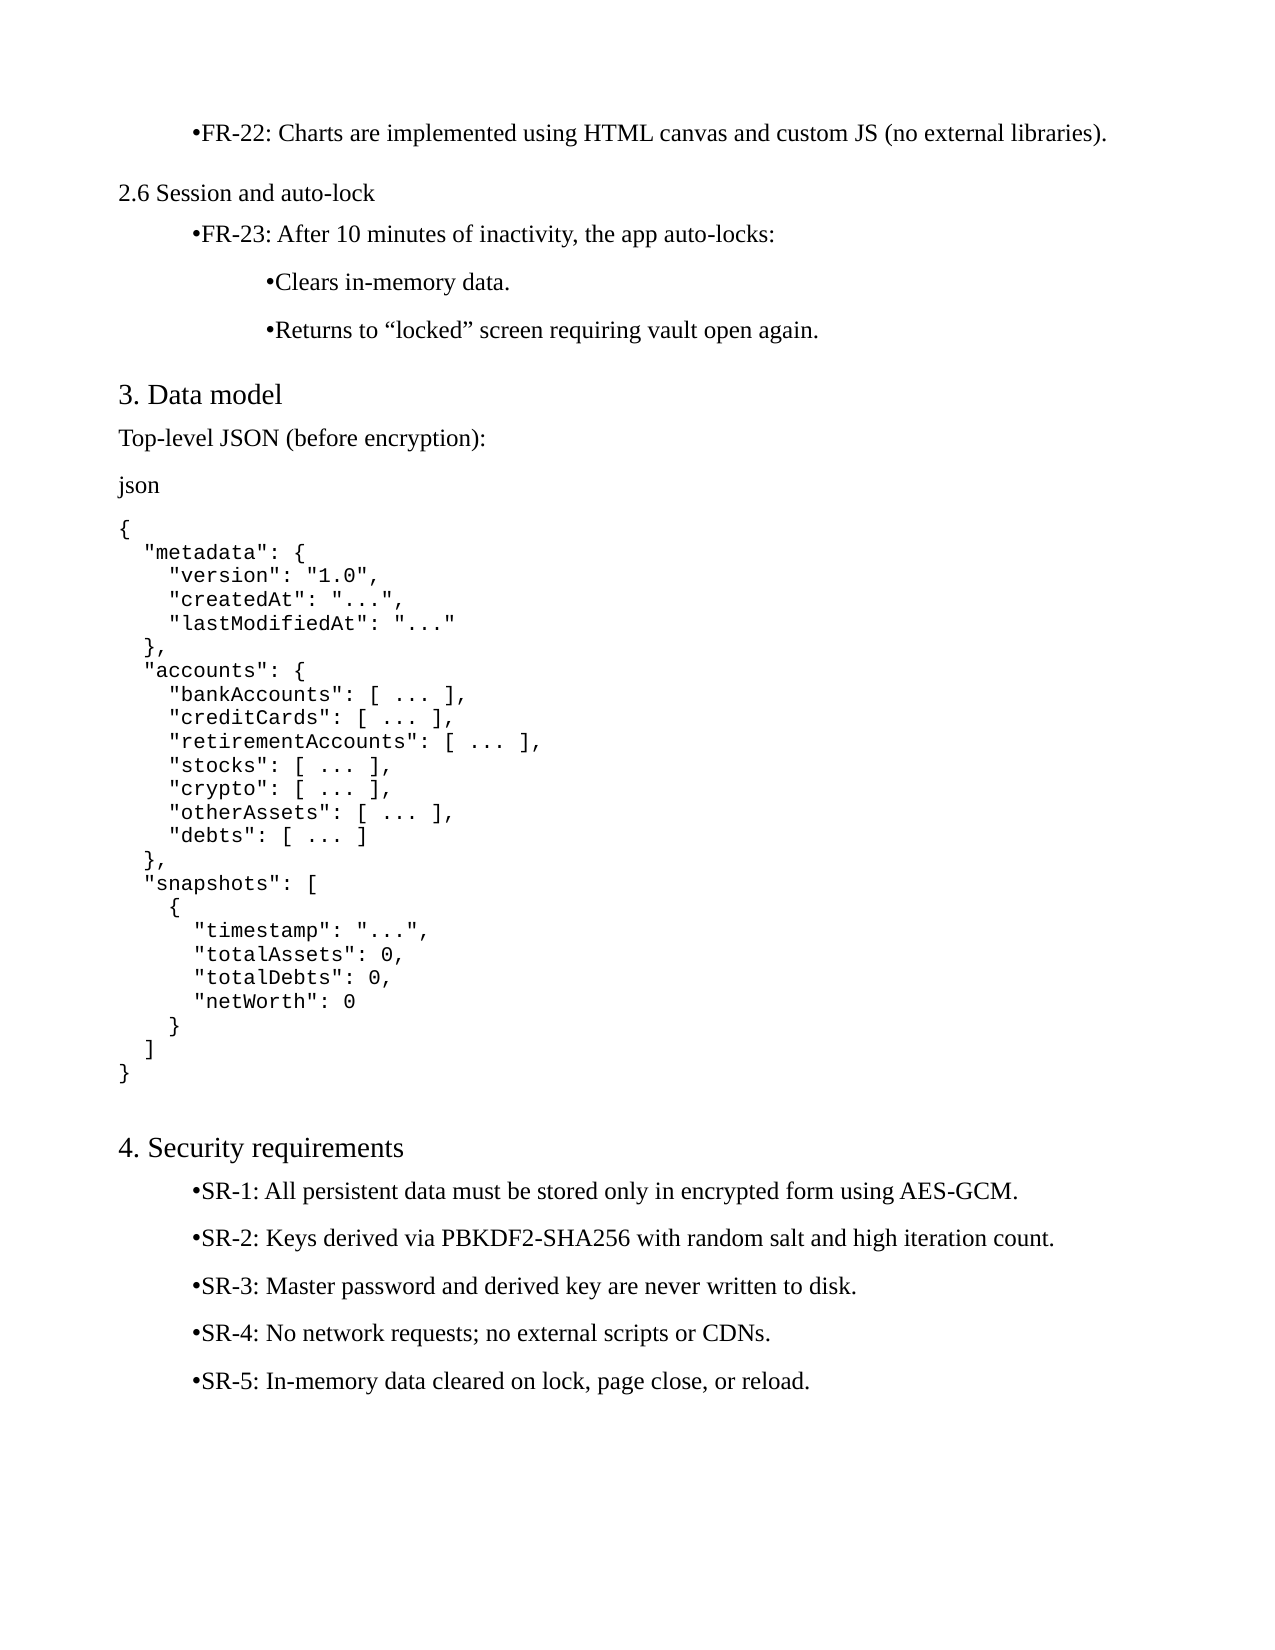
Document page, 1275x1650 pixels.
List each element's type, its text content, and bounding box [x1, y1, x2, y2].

text { [118, 518, 1157, 542]
subtitle 3. Data model [118, 377, 1157, 410]
subtitle 4. Security requirements [118, 1130, 1157, 1163]
list Returns to “locked” screen requiring vault open again. [118, 315, 1157, 343]
text "version": "1.0", [118, 565, 1157, 589]
text "createdAt": "...", [118, 589, 1157, 613]
text }, [118, 636, 1157, 660]
text "metadata": { [118, 542, 1157, 565]
text json [118, 471, 1157, 499]
subtitle 2.6 Session and auto‑lock [118, 178, 1157, 207]
text "creditCards": [ ... ], [118, 707, 1157, 731]
text "otherAssets": [ ... ], [118, 802, 1157, 826]
text { [118, 896, 1157, 920]
list FR‑23: After 10 minutes of inactivity, the app auto‑locks: [118, 219, 1157, 248]
text "snapshots": [ [118, 873, 1157, 896]
list Clears in‑memory data. [118, 267, 1157, 296]
text "lastModifiedAt": "..." [118, 613, 1157, 636]
text } [118, 1062, 1157, 1086]
text "stocks": [ ... ], [118, 754, 1157, 778]
list SR‑3: Master password and derived key are never written to disk. [118, 1271, 1157, 1300]
text "accounts": { [118, 660, 1157, 684]
list FR‑22: Charts are implemented using HTML canvas and custom JS (no external libraries). [118, 118, 1157, 147]
text "crypto": [ ... ], [118, 778, 1157, 802]
list SR‑5: In‑memory data cleared on lock, page close, or reload. [118, 1366, 1157, 1395]
text } [118, 1015, 1157, 1038]
text "totalAssets": 0, [118, 944, 1157, 967]
text "totalDebts": 0, [118, 967, 1157, 991]
text "retirementAccounts": [ ... ], [118, 731, 1157, 754]
list SR‑4: No network requests; no external scripts or CDNs. [118, 1318, 1157, 1347]
list SR‑1: All persistent data must be stored only in encrypted form using AES‑GCM. [118, 1176, 1157, 1204]
text ] [118, 1038, 1157, 1062]
text }, [118, 849, 1157, 873]
text "timestamp": "...", [118, 920, 1157, 944]
list SR‑2: Keys derived via PBKDF2‑SHA256 with random salt and high iteration count. [118, 1223, 1157, 1252]
text "netWorth": 0 [118, 991, 1157, 1015]
text "debts": [ ... ] [118, 826, 1157, 849]
text Top‑level JSON (before encryption): [118, 423, 1157, 452]
text "bankAccounts": [ ... ], [118, 684, 1157, 707]
